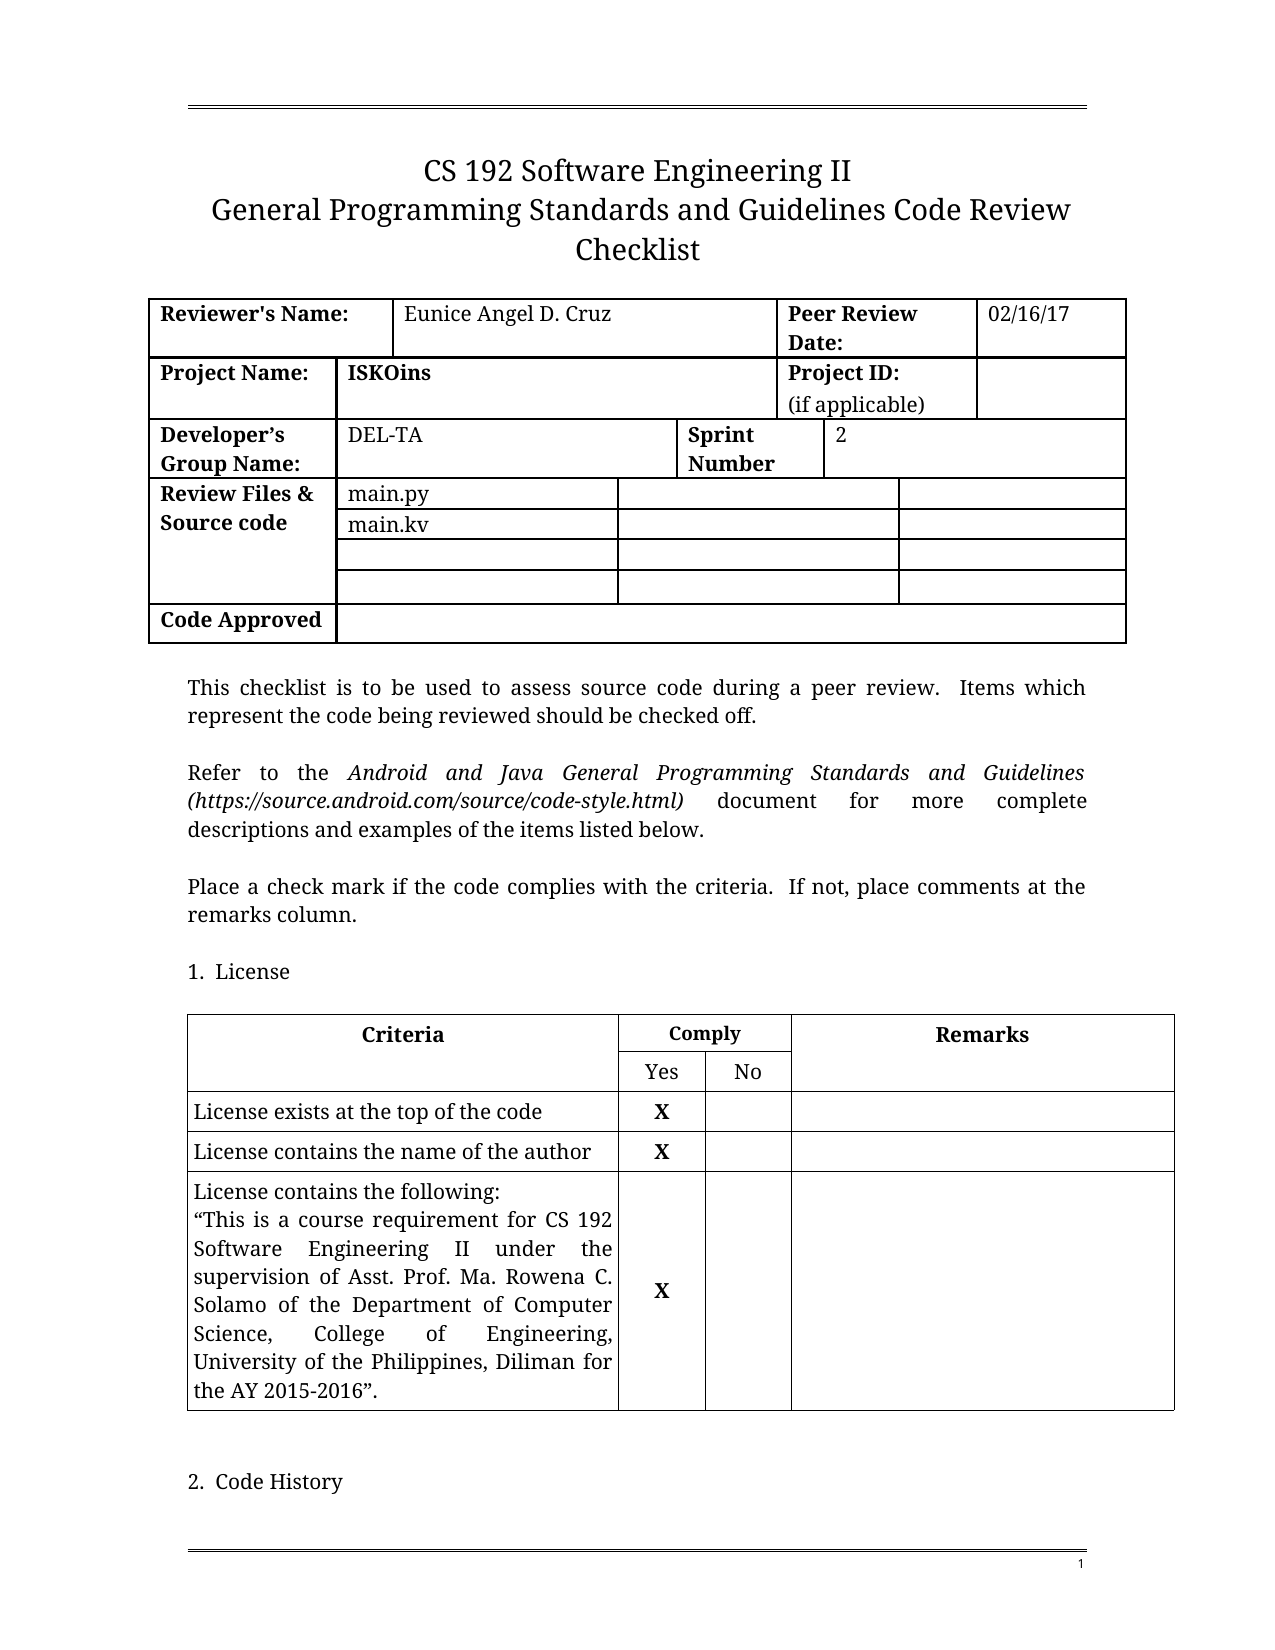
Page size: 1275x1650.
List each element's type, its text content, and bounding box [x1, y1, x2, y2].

table_cell Code Approved [150, 605, 335, 642]
table_cell [900, 479, 1125, 508]
table_cell [978, 359, 1125, 418]
table_cell License contains the following: “This is a course requirement for CS 192 Software Engineering II under the supervision of Asst. Prof. Ma. Rowena C. Solamo of the Department of Computer Science, College of Engineering, University of the Philippines, Diliman for the AY 2015-2016”. [188, 1172, 618, 1410]
table_cell [900, 540, 1125, 569]
table_header Remarks [792, 1015, 1174, 1091]
table_cell [792, 1172, 1174, 1410]
table_cell License exists at the top of the code [188, 1092, 618, 1131]
table_cell Project ID: [778, 359, 976, 388]
table_cell ISKOins [338, 359, 776, 418]
table_header Reviewer's Name: [150, 300, 392, 356]
table_cell X [619, 1092, 705, 1131]
table_cell [338, 571, 617, 603]
table_cell License contains the name of the author [188, 1132, 618, 1171]
table_cell [706, 1132, 791, 1171]
table_cell (if applicable) [778, 388, 976, 418]
table_cell Project Name: [150, 359, 335, 418]
table_cell [619, 540, 898, 569]
table_cell [792, 1092, 1174, 1131]
table_header Comply [619, 1015, 791, 1051]
text 2. Code History [187, 1467, 1087, 1496]
text Place a check mark if the code complies with the criteria. If not, place comments at the remarks column. [187, 872, 1087, 929]
table_header Peer Review Date: [778, 300, 976, 356]
text 1. License [187, 957, 1087, 986]
table_cell [619, 479, 898, 508]
table_cell [792, 1132, 1174, 1171]
text CS 192 Software Engineering II [187, 150, 1087, 190]
table_cell Sprint Number [678, 420, 823, 477]
table_header Eunice Angel D. Cruz [394, 300, 776, 356]
table_cell [706, 1092, 791, 1131]
table_cell main.py [338, 479, 617, 508]
table_cell Yes [619, 1052, 705, 1091]
table_cell Developer’s Group Name: [150, 420, 335, 477]
table_cell [706, 1172, 791, 1410]
text General Programming Standards and Guidelines Code Review Checklist [187, 190, 1087, 269]
table_cell No [706, 1052, 791, 1091]
text Refer to the Android and Java General Programming Standards and Guidelines (https://source.android.com/source/code-style.html) document for more complete descriptions and examples of the items listed below. [187, 758, 1087, 843]
table_header 02/16/17 [978, 300, 1125, 356]
table_cell X [619, 1172, 705, 1410]
table_cell [619, 510, 898, 538]
table_cell X [619, 1132, 705, 1171]
table_cell [900, 510, 1125, 538]
table_cell [338, 605, 1125, 642]
table_header Criteria [188, 1015, 618, 1091]
table_cell DEL-TA [338, 420, 676, 477]
table_cell main.kv [338, 510, 617, 538]
table_cell [619, 571, 898, 603]
table_cell [338, 540, 617, 569]
table_cell 2 [825, 420, 1125, 477]
table_cell [900, 571, 1125, 603]
text This checklist is to be used to assess source code during a peer review. Items which represent the code being reviewed should be checked off. [187, 673, 1087, 729]
table_cell Review Files & Source code [150, 479, 335, 603]
